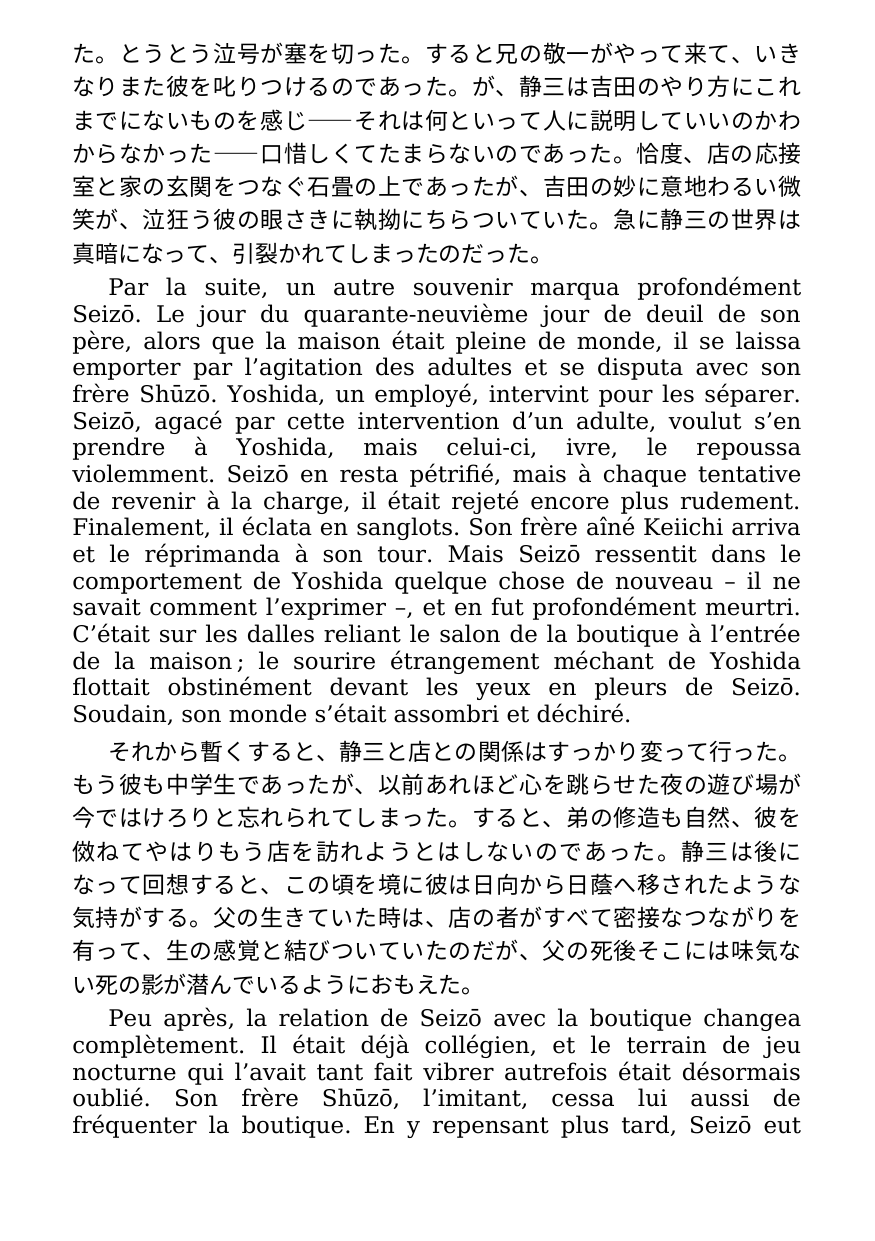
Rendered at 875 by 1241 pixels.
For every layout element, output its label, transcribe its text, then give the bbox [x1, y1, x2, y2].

text Peu après, la relation de Seizō avec la boutique changea complètement. Il était déjà collégien, et le terrain de jeu nocturne qui l’avait tant fait vibrer autrefois était désormais oublié. Son frère Shūzō, l’imitant, cessa lui aussi de fréquenter la boutique. En y repensant plus tard, Seizō eut [72, 1006, 802, 1139]
text Par la suite, un autre souvenir marqua profondément Seizō. Le jour du quarante-neuvième jour de deuil de son père, alors que la maison était pleine de monde, il se laissa emporter par l’agitation des adultes et se disputa avec son frère Shūzō. Yoshida, un employé, intervint pour les séparer. Seizō, agacé par cette intervention d’un adulte, voulut s’en prendre à Yoshida, mais celui-ci, ivre, le repoussa violemment. Seizō en resta pétrifié, mais à chaque tentative de revenir à la charge, il était rejeté encore plus rudement. Finalement, il éclata en sanglots. Son frère aîné Keiichi arriva et le réprimanda à son tour. Mais Seizō ressentit dans le comportement de Yoshida quelque chose de nouveau – il ne savait comment l’exprimer –, et en fut profondément meurtri. C’était sur les dalles reliant le salon de la boutique à l’entrée de la maison ; le sourire étrangement méchant de Yoshida flottait obstinément devant les yeux en pleurs de Seizō. Soudain, son monde s’était assombri et déchiré. [72, 274, 802, 728]
text それから暫くすると、静三と店との関係はすっかり変って行った。もう彼も中学生であったが、以前あれほど心を跳らせた夜の遊び場が今ではけろりと忘れられてしまった。すると、弟の修造も自然、彼を傚ねてやはりもう店を訪れようとはしないのであった。静三は後になって回想すると、この頃を境に彼は日向から日蔭へ移されたような気持がする。父の生きていた時は、店の者がすべて密接なつながりを有って、生の感覚と結びついていたのだが、父の死後そこには味気ない死の影が潜んでいるようにおもえた。 [72, 734, 802, 1000]
text た。とうとう泣号が塞を切った。すると兄の敬一がやって来て、いきなりまた彼を叱りつけるのであった。が、静三は吉田のやり方にこれまでにないものを感じ――それは何といって人に説明していいのかわからなかった――口惜しくてたまらないのであった。恰度、店の応接室と家の玄関をつなぐ石畳の上であったが、吉田の妙に意地わるい微笑が、泣狂う彼の眼さきに執拗にちらついていた。急に静三の世界は真暗になって、引裂かれてしまったのだった。 [72, 36, 802, 269]
